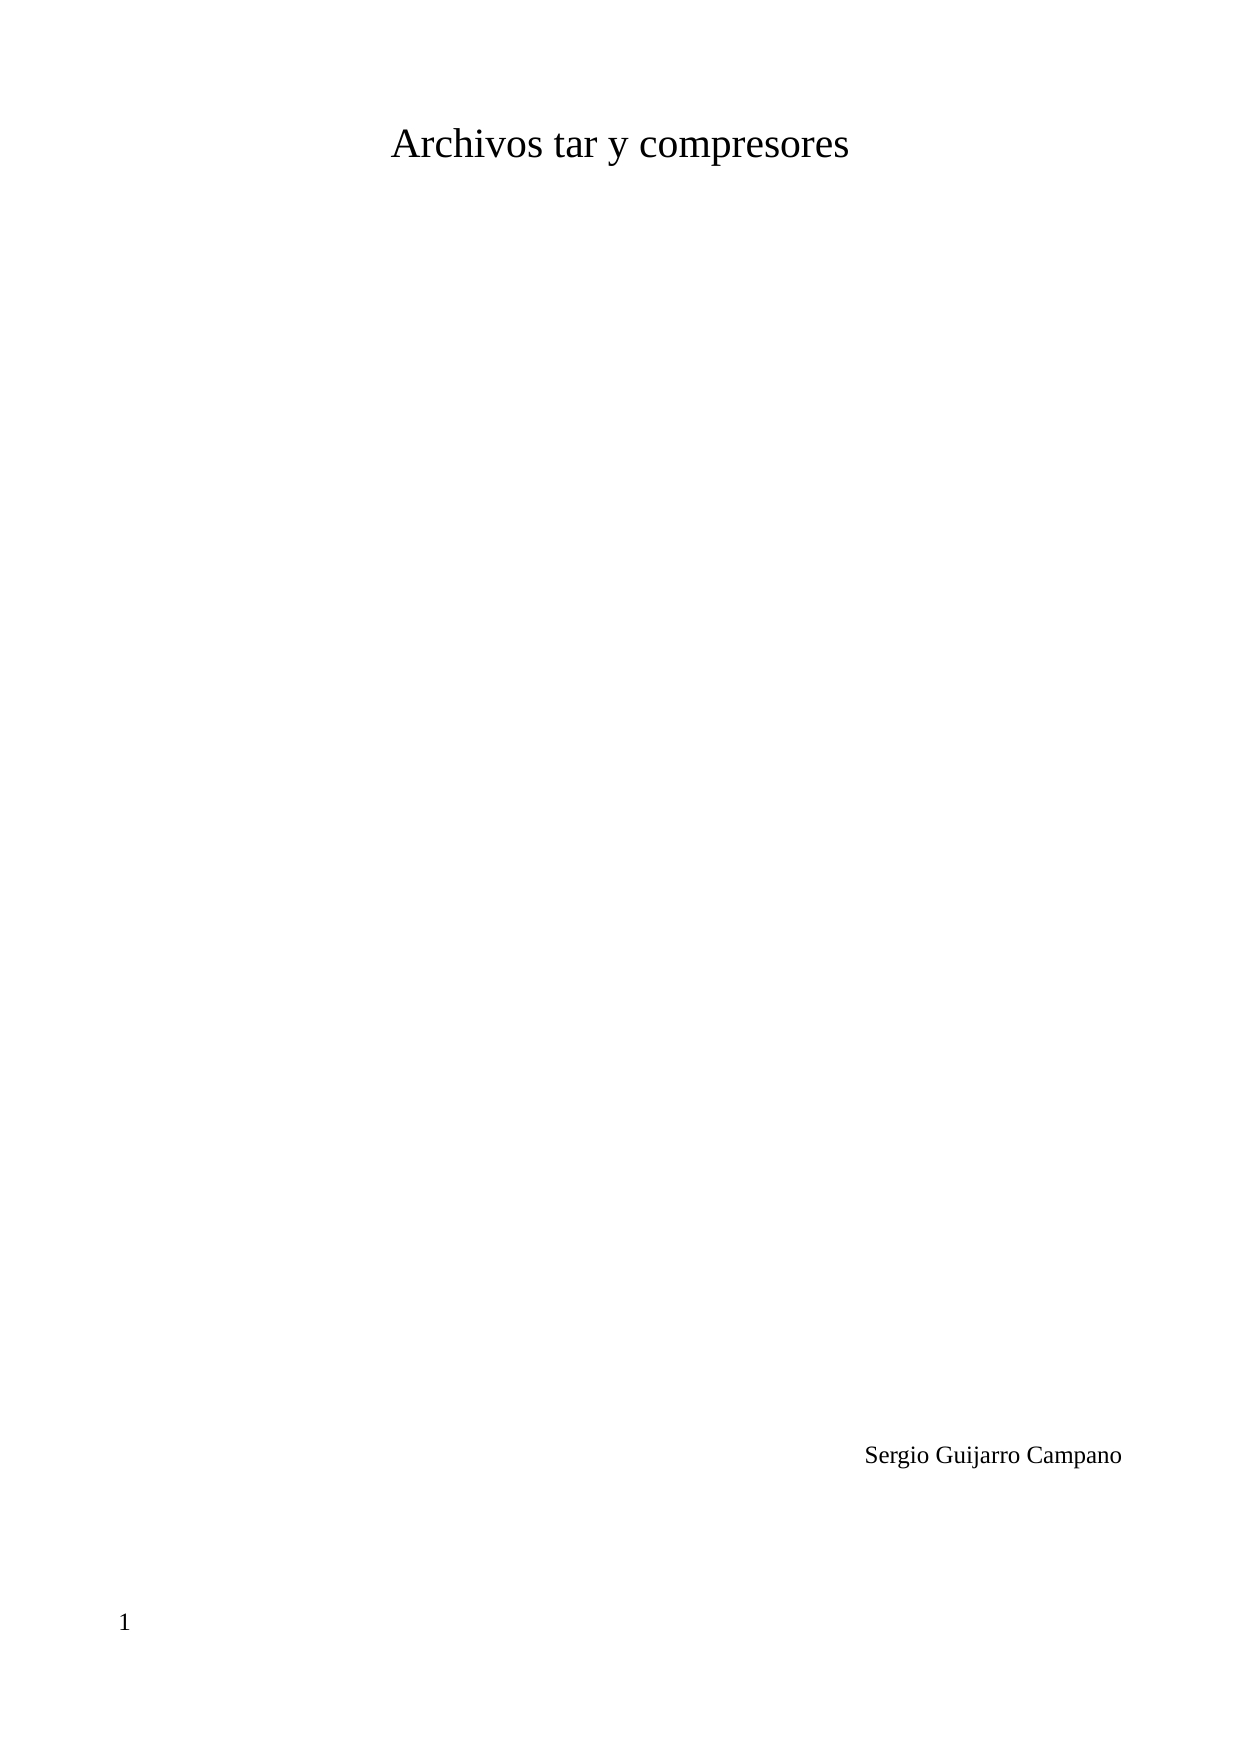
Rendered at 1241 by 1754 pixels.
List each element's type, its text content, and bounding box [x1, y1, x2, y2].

text Sergio Guijarro Campano [118, 1441, 1122, 1469]
text Archivos tar y compresores [118, 118, 1122, 166]
